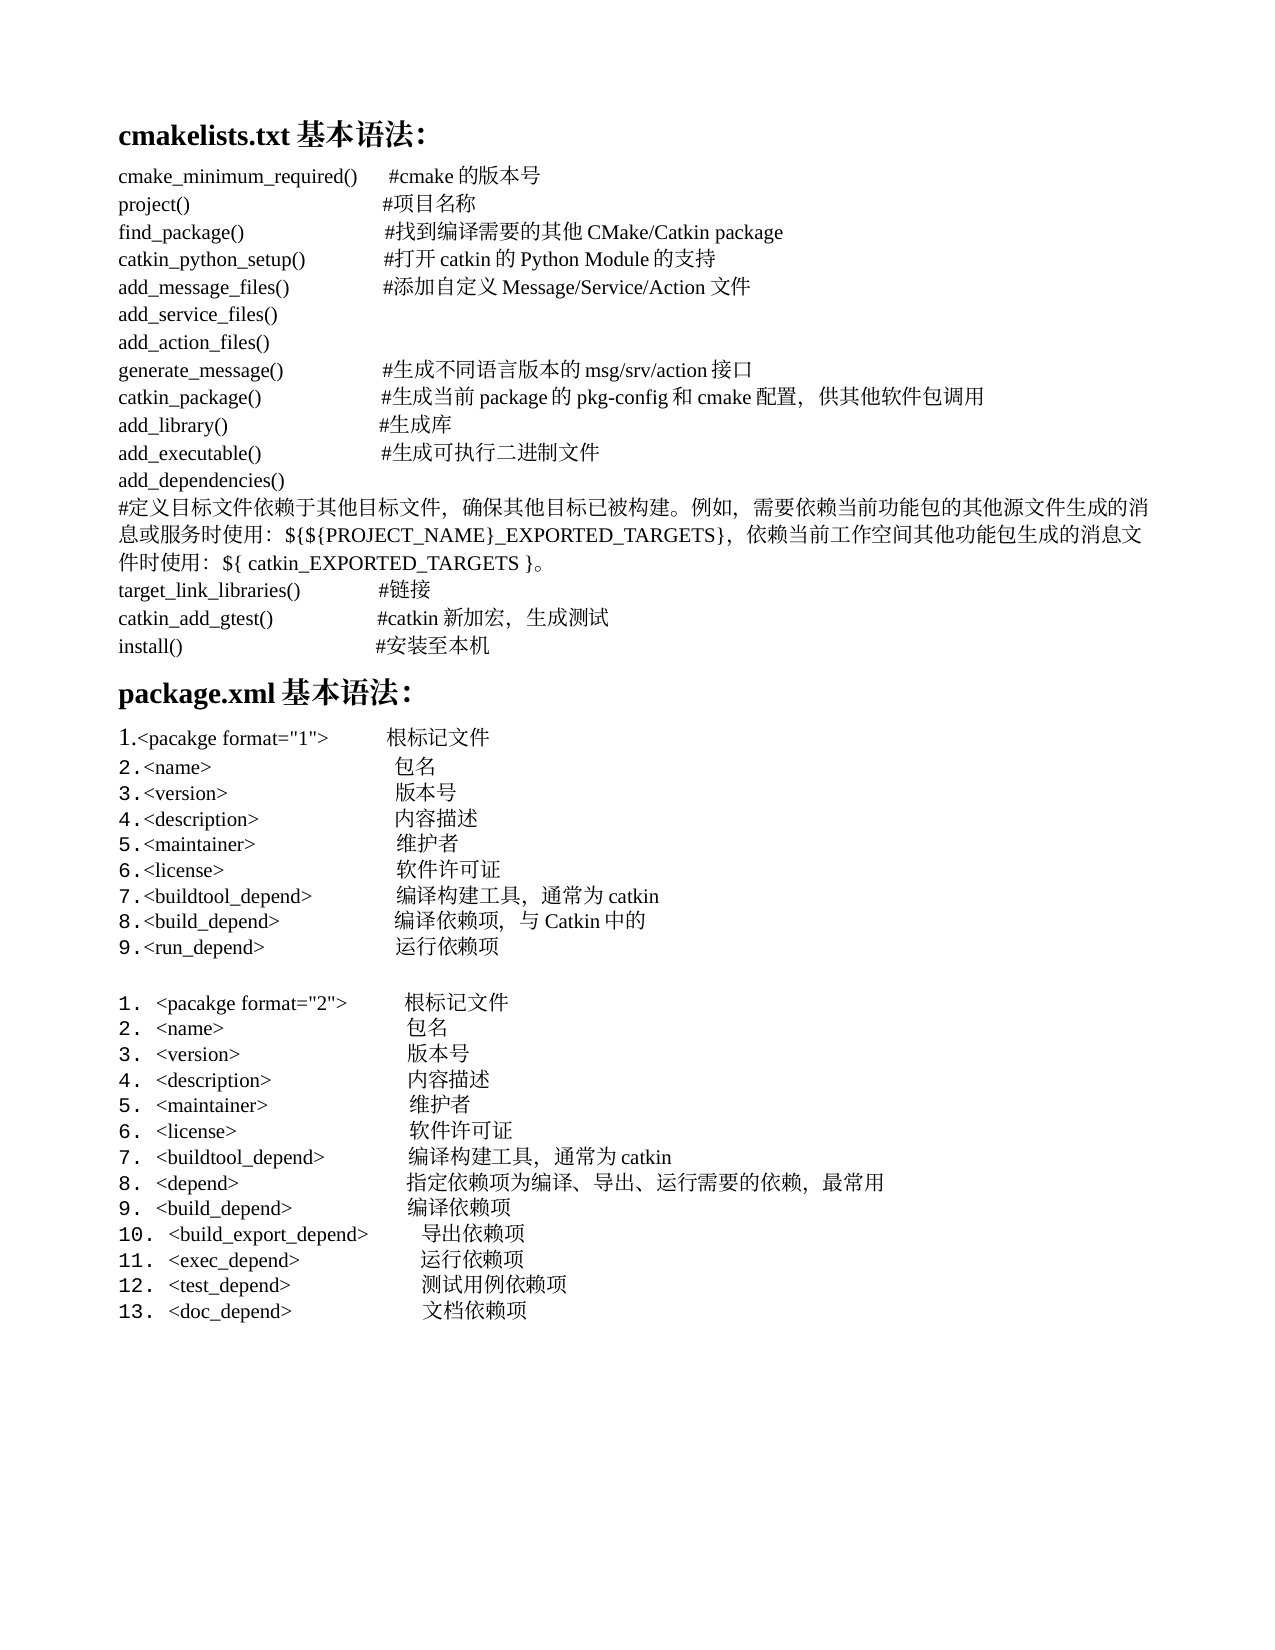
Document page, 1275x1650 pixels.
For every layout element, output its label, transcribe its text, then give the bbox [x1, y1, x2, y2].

list <name> 包名 [118, 755, 1157, 781]
list <maintainer> 维护者 [118, 832, 1157, 858]
text catkin_add_gtest() #catkin新加宏，生成测试 [118, 606, 1157, 630]
list <description> 内容描述 [118, 807, 1157, 832]
list <exec_depend> 运行依赖项 [118, 1248, 1157, 1273]
list <description> 内容描述 [118, 1068, 1157, 1093]
text add_action_files() [118, 330, 1157, 354]
text add_service_files() [118, 302, 1157, 326]
text add_dependencies() [118, 468, 1157, 492]
list <name> 包名 [118, 1016, 1157, 1042]
list <pacakge format="2"> 根标记文件 [118, 990, 1157, 1016]
text #定义目标文件依赖于其他目标文件，确保其他目标已被构建。例如，需要依赖当前功能包的其他源文件生成的消息或服务时使用：${${PROJECT_NAME}_EXPORTED_TARGETS}，依赖当前工作空间其他功能包生成的消息文件时使用：${ catkin_EXPORTED_TARGETS }。 [118, 496, 1157, 575]
text catkin_package() #生成当前package的pkg-config和cmake配置，供其他软件包调用 [118, 385, 1157, 409]
list <buildtool_depend> 编译构建工具，通常为catkin [118, 884, 1157, 909]
list <version> 版本号 [118, 1042, 1157, 1068]
text generate_message() #生成不同语言版本的msg/srv/action接口 [118, 358, 1157, 382]
list <build_depend> 编译依赖项 [118, 1196, 1157, 1222]
list <buildtool_depend> 编译构建工具，通常为catkin [118, 1145, 1157, 1171]
list <build_export_depend> 导出依赖项 [118, 1222, 1157, 1248]
text catkin_python_setup() #打开catkin的Python Module的支持 [118, 247, 1157, 271]
text target_link_libraries() #链接 [118, 578, 1157, 602]
text install() #安装至本机 [118, 634, 1157, 658]
list <version> 版本号 [118, 781, 1157, 807]
text add_message_files() #添加自定义Message/Service/Action文件 [118, 275, 1157, 299]
subtitle cmakelists.txt基本语法： [118, 118, 1157, 152]
list <license> 软件许可证 [118, 858, 1157, 884]
list <build_depend> 编译依赖项，与Catkin中的 [118, 909, 1157, 935]
list <test_depend> 测试用例依赖项 [118, 1273, 1157, 1299]
list <license> 软件许可证 [118, 1119, 1157, 1145]
text add_executable() #生成可执行二进制文件 [118, 440, 1157, 464]
text find_package() #找到编译需要的其他CMake/Catkin package [118, 219, 1157, 244]
subtitle package.xml基本语法： [118, 676, 1157, 709]
list <maintainer> 维护者 [118, 1093, 1157, 1119]
list <doc_depend> 文档依赖项 [118, 1299, 1157, 1325]
text add_library() #生成库 [118, 413, 1157, 437]
list <run_depend> 运行依赖项 [118, 935, 1157, 961]
list <depend> 指定依赖项为编译、导出、运行需要的依赖，最常用 [118, 1171, 1157, 1196]
text cmake_minimum_required() #cmake的版本号 [118, 164, 1157, 188]
text project() #项目名称 [118, 192, 1157, 216]
list <pacakge format="1"> 根标记文件 [118, 722, 1157, 751]
